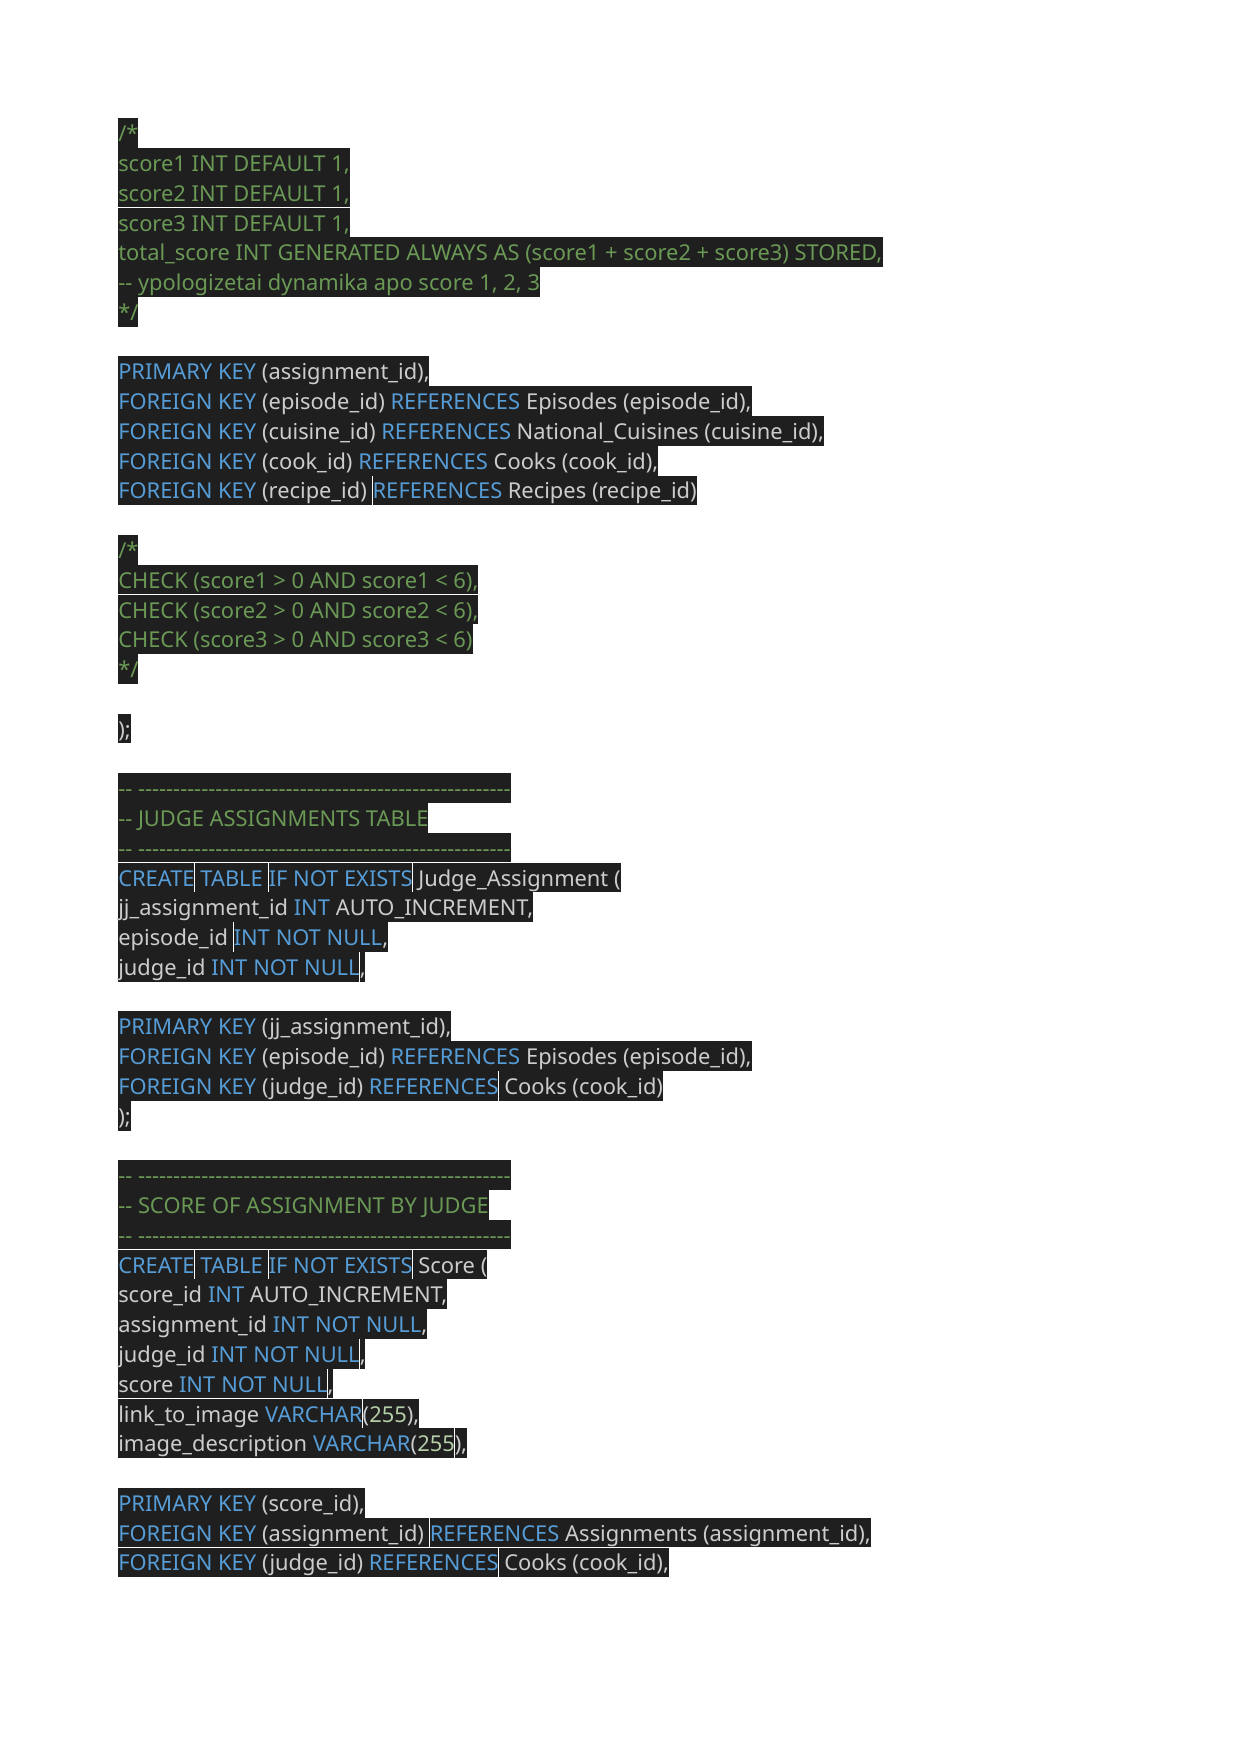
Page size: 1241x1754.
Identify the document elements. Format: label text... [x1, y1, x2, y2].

text FOREIGN KEY (cuisine_id) REFERENCES National_Cuisines (cuisine_id), [118, 416, 1122, 446]
text */ [118, 654, 1122, 684]
text ); [118, 714, 1122, 743]
text -- ----------------------------------------------------- [118, 1160, 1122, 1190]
text score2 INT DEFAULT 1, [118, 178, 1122, 207]
text /* [118, 118, 1122, 148]
text link_to_image VARCHAR(255), [118, 1398, 1122, 1428]
text assignment_id INT NOT NULL, [118, 1309, 1122, 1339]
text PRIMARY KEY (assignment_id), [118, 356, 1122, 386]
text CREATE TABLE IF NOT EXISTS Score ( [118, 1249, 1122, 1279]
text -- ypologizetai dynamika apo score 1, 2, 3 [118, 267, 1122, 297]
text */ [118, 297, 1122, 327]
text CHECK (score2 > 0 AND score2 < 6), [118, 594, 1122, 624]
text -- JUDGE ASSIGNMENTS TABLE [118, 803, 1122, 833]
text image_description VARCHAR(255), [118, 1428, 1122, 1458]
text score3 INT DEFAULT 1, [118, 207, 1122, 237]
text ); [118, 1101, 1122, 1131]
text -- ----------------------------------------------------- [118, 773, 1122, 803]
text score INT NOT NULL, [118, 1369, 1122, 1398]
text /* [118, 535, 1122, 565]
text FOREIGN KEY (episode_id) REFERENCES Episodes (episode_id), [118, 386, 1122, 416]
text -- ----------------------------------------------------- [118, 833, 1122, 862]
text judge_id INT NOT NULL, [118, 952, 1122, 982]
text -- ----------------------------------------------------- [118, 1220, 1122, 1249]
text jj_assignment_id INT AUTO_INCREMENT, [118, 892, 1122, 922]
text PRIMARY KEY (jj_assignment_id), [118, 1011, 1122, 1041]
text -- SCORE OF ASSIGNMENT BY JUDGE [118, 1190, 1122, 1220]
text FOREIGN KEY (episode_id) REFERENCES Episodes (episode_id), [118, 1041, 1122, 1071]
text total_score INT GENERATED ALWAYS AS (score1 + score2 + score3) STORED, [118, 237, 1122, 267]
text FOREIGN KEY (recipe_id) REFERENCES Recipes (recipe_id) [118, 476, 1122, 505]
text score_id INT AUTO_INCREMENT, [118, 1279, 1122, 1309]
text FOREIGN KEY (cook_id) REFERENCES Cooks (cook_id), [118, 446, 1122, 476]
text FOREIGN KEY (assignment_id) REFERENCES Assignments (assignment_id), [118, 1518, 1122, 1547]
text CHECK (score3 > 0 AND score3 < 6) [118, 624, 1122, 654]
text episode_id INT NOT NULL, [118, 922, 1122, 952]
text FOREIGN KEY (judge_id) REFERENCES Cooks (cook_id), [118, 1547, 1122, 1577]
text FOREIGN KEY (judge_id) REFERENCES Cooks (cook_id) [118, 1071, 1122, 1101]
text judge_id INT NOT NULL, [118, 1339, 1122, 1369]
text score1 INT DEFAULT 1, [118, 148, 1122, 178]
text PRIMARY KEY (score_id), [118, 1488, 1122, 1518]
text CREATE TABLE IF NOT EXISTS Judge_Assignment ( [118, 862, 1122, 892]
text CHECK (score1 > 0 AND score1 < 6), [118, 565, 1122, 594]
